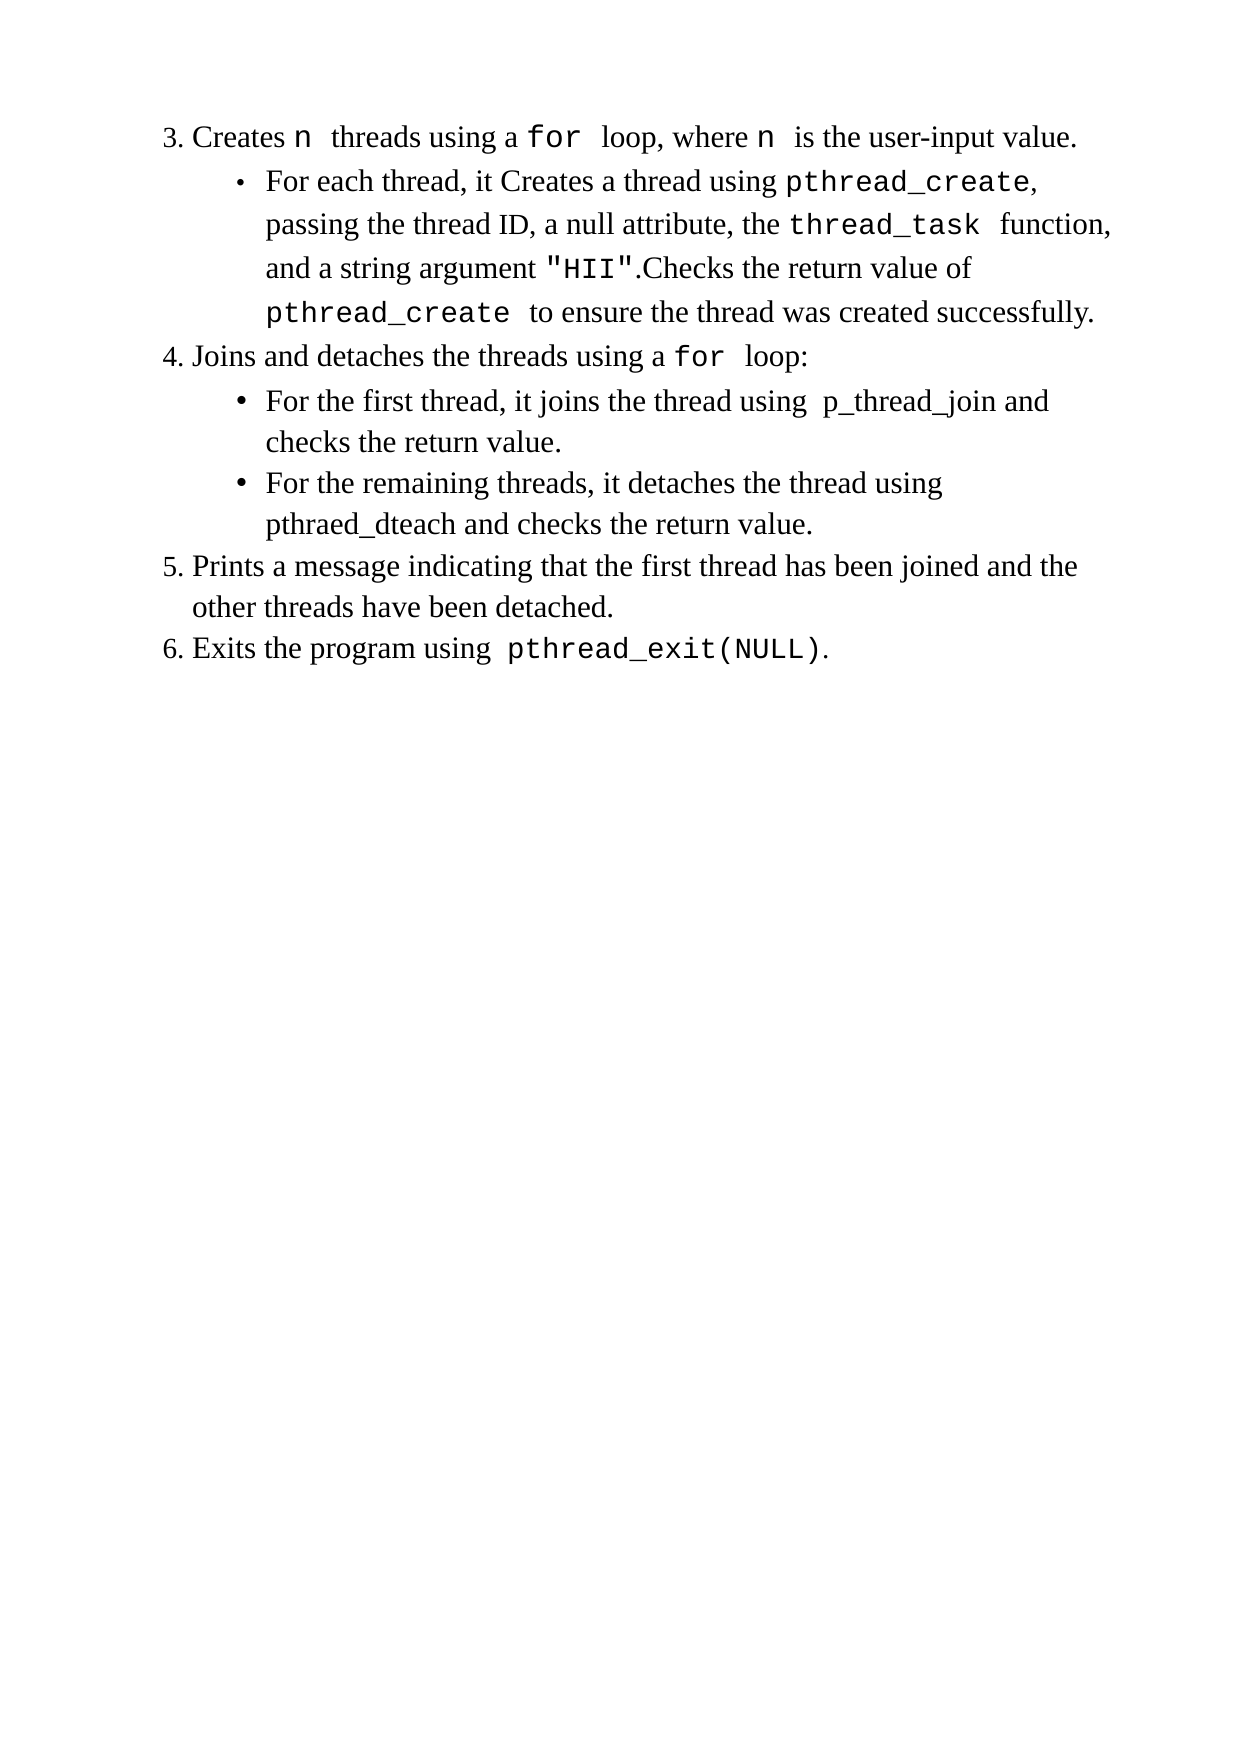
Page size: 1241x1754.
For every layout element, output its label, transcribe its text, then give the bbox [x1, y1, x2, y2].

list For the first thread, it joins the thread using p_thread_join and checks the return value. [236, 382, 1122, 459]
list Exits the program using pthread_exit(NULL). [162, 629, 1122, 667]
list For each thread, it Creates a thread using pthread_create, passing the thread ID, a null attribute, the thread_task function, and a string argument "HII".Checks the return value of pthread_create to ensure the thread was created successfully. [236, 162, 1122, 332]
list For the remaining threads, it detaches the thread using pthraed_dteach and checks the return value. [236, 464, 1122, 542]
list Prints a message indicating that the first thread has been joined and the other threads have been detached. [162, 547, 1122, 624]
list Joins and detaches the threads using a for loop: [162, 338, 1122, 376]
list Creates n threads using a for loop, where n is the user-input value. [162, 118, 1122, 157]
